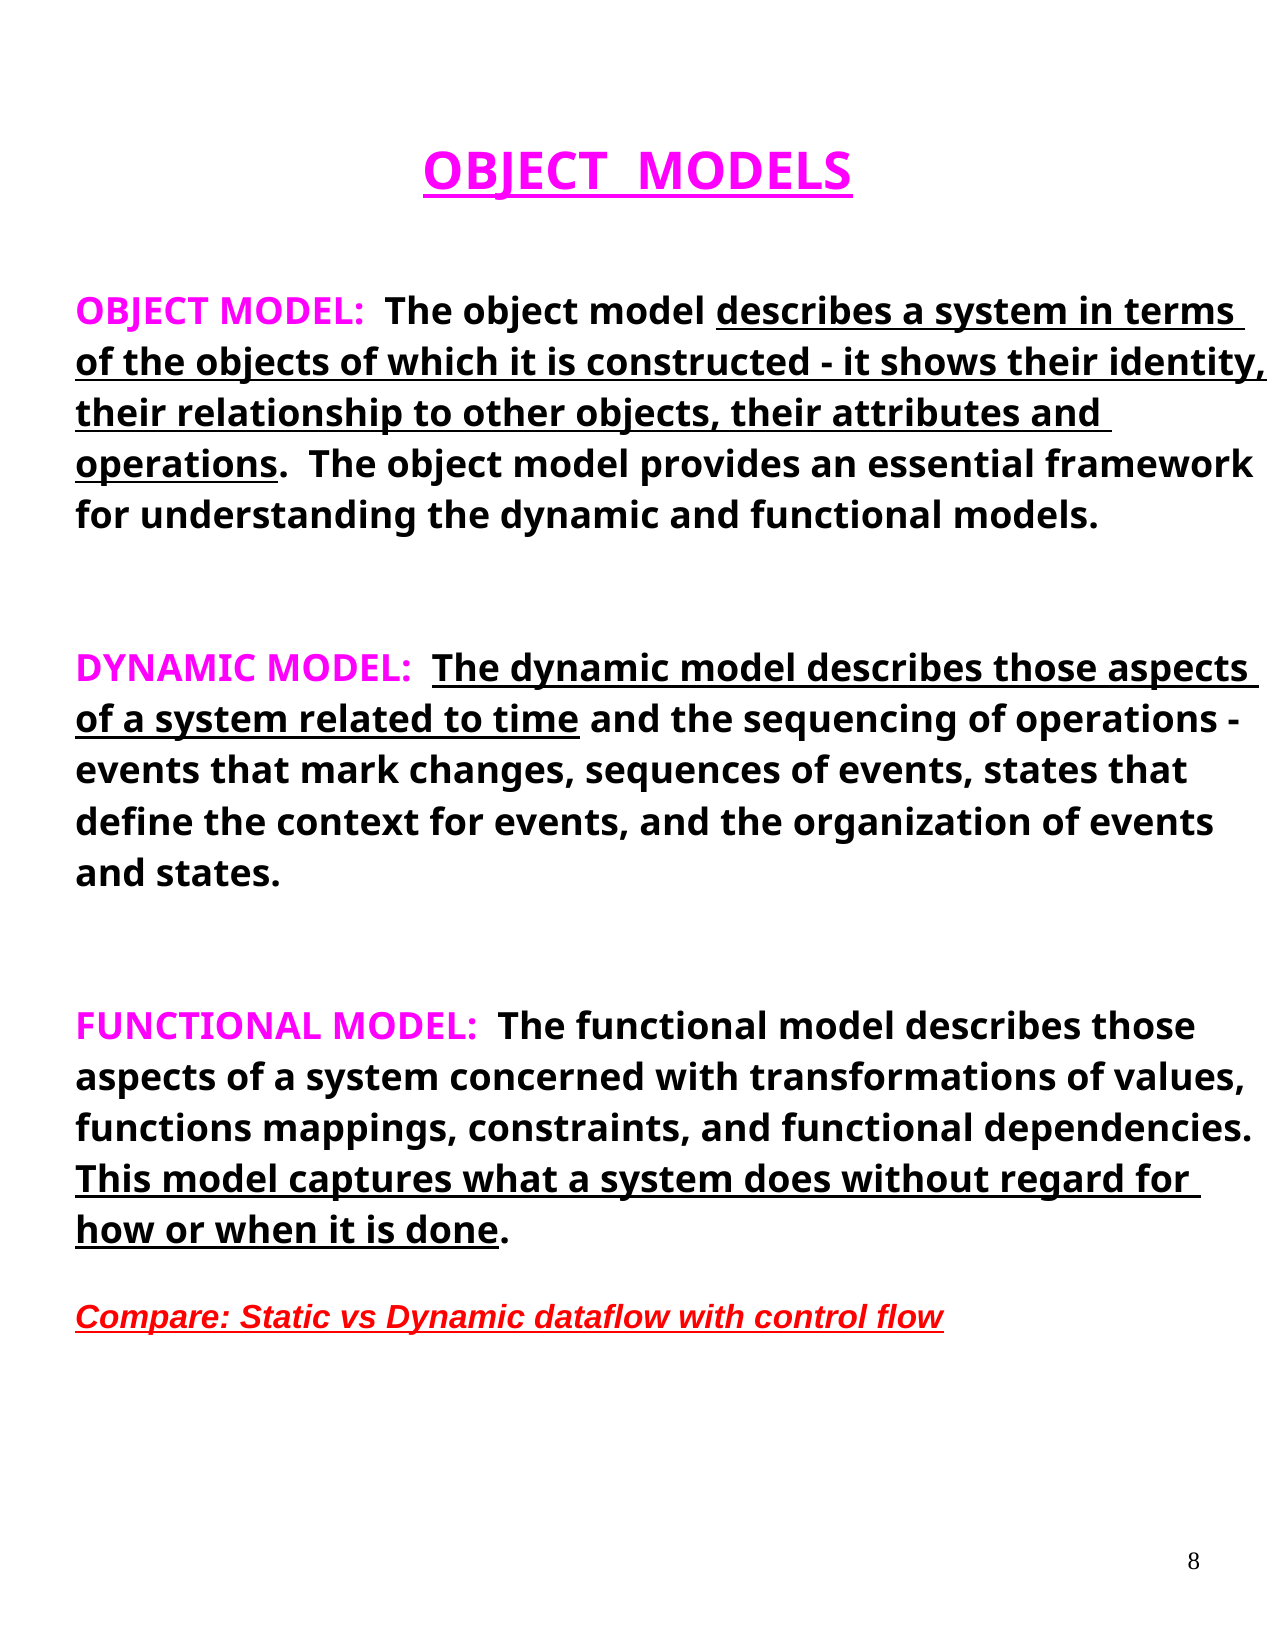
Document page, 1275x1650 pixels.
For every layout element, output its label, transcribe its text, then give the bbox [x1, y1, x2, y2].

subtitle OBJECT MODELS [75, 134, 1200, 205]
text OBJECT MODEL: The object model describes a system in terms of the objects of which it is constructed - it shows their identity, their relationship to other objects, their attributes and operations. The object model provides an essential framework for understanding the dynamic and functional models. [75, 284, 1275, 539]
text Compare: Static vs Dynamic dataflow with control flow [75, 1297, 1200, 1336]
text DYNAMIC MODEL: The dynamic model describes those aspects of a system related to time and the sequencing of operations - events that mark changes, sequences of events, states that define the context for events, and the organization of events and states. [75, 642, 1275, 897]
text FUNCTIONAL MODEL: The functional model describes those aspects of a system concerned with transformations of values, functions mappings, constraints, and functional dependencies. This model captures what a system does without regard for how or when it is done. [75, 999, 1275, 1254]
